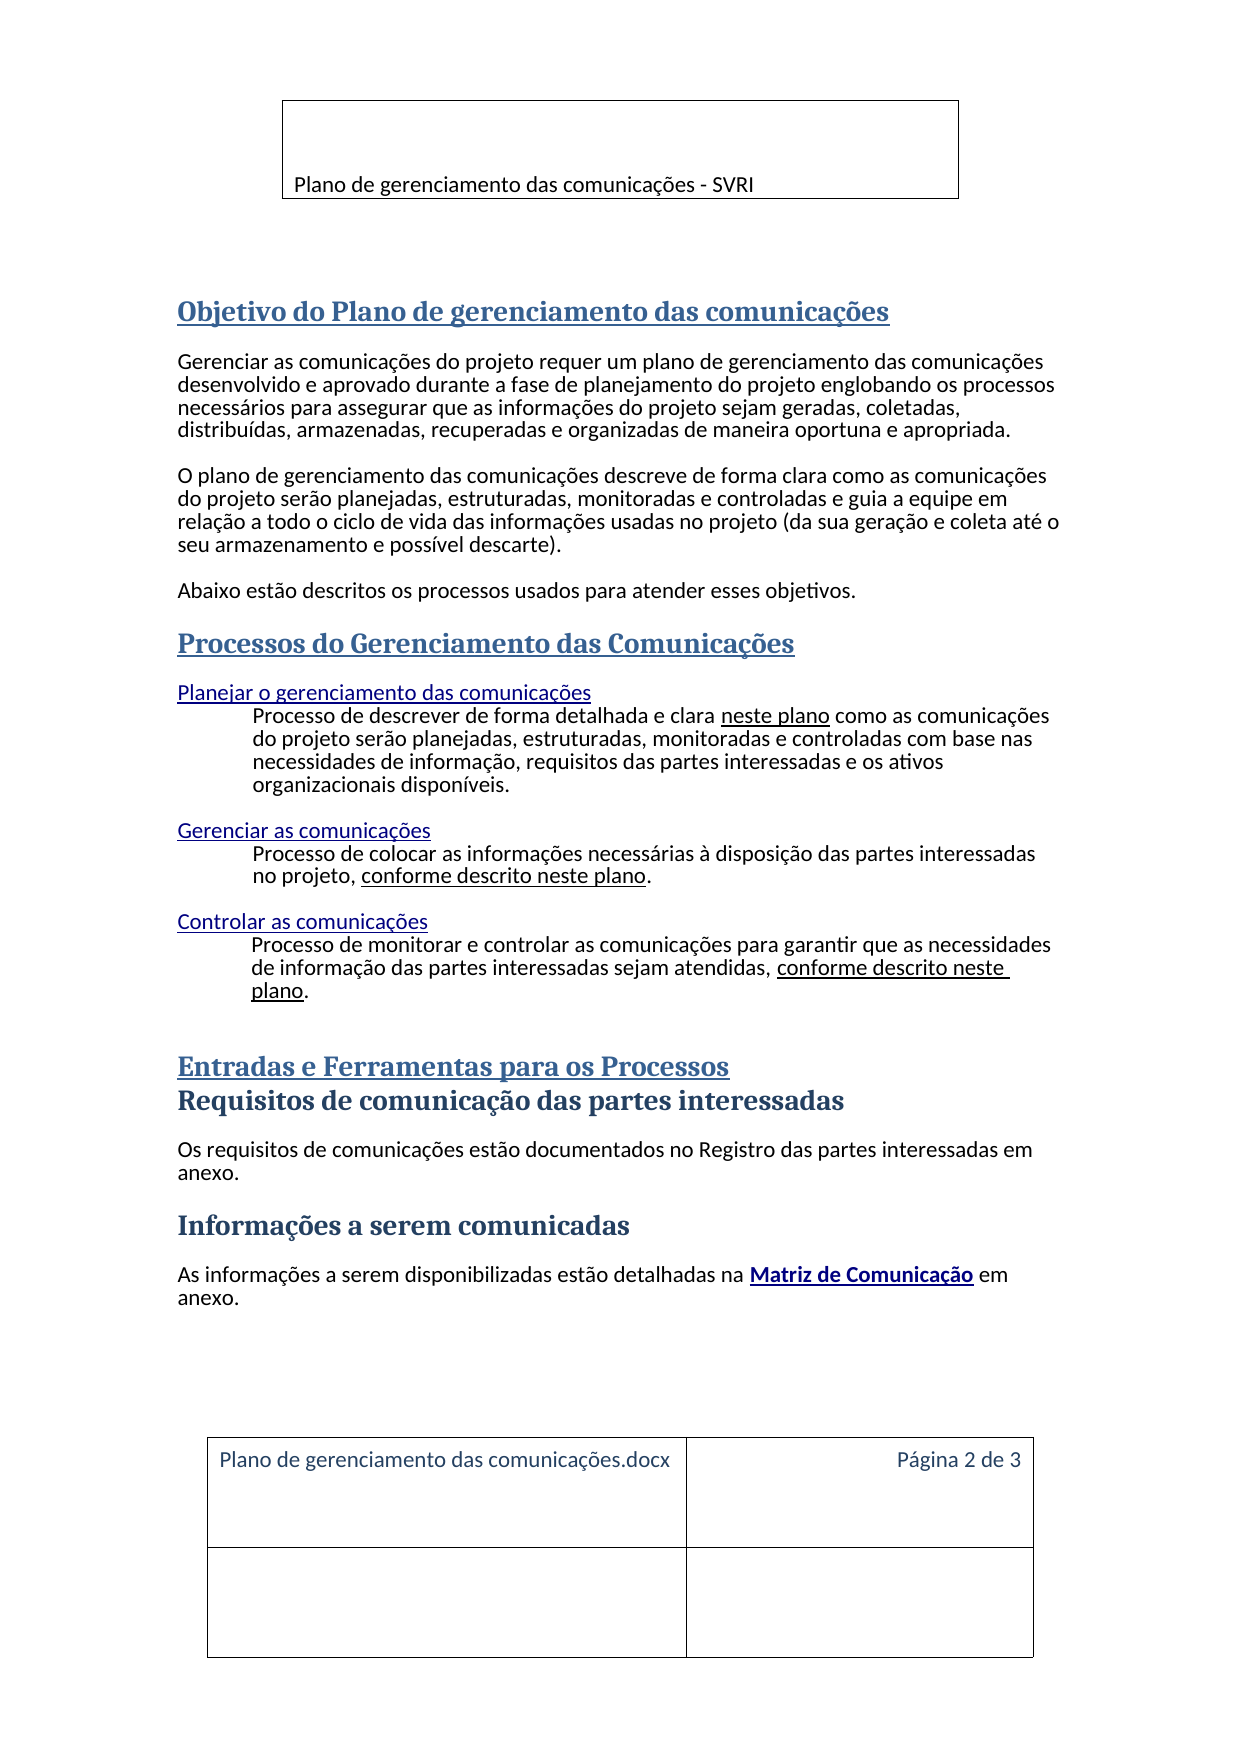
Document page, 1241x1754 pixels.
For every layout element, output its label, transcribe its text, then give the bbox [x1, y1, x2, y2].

text Gerenciar as comunicações do projeto requer um plano de gerenciamento das comunicações desenvolvido e aprovado durante a fase de planejamento do projeto englobando os processos necessários para assegurar que as informações do projeto sejam geradas, coletadas, distribuídas, armazenadas, recuperadas e organizadas de maneira oportuna e apropriada. [177, 352, 1063, 444]
subtitle Requisitos de comunicação das partes interessadas [177, 1084, 1063, 1117]
subtitle Informações a serem comunicadas [177, 1209, 1063, 1242]
text Processo de monitorar e controlar as comunicações para garantir que as necessidades de informação das partes interessadas sejam atendidas, conforme descrito neste plano. [251, 936, 1063, 1004]
subtitle Objetivo do Plano de gerenciamento das comunicações [177, 296, 1063, 329]
text Planejar o gerenciamento das comunicações [177, 683, 1063, 706]
subtitle Entradas e Ferramentas para os Processos [177, 1050, 1063, 1084]
text As informações a serem disponibilizadas estão detalhadas na Matriz de Comunicação em anexo. [177, 1265, 1063, 1311]
text O plano de gerenciamento das comunicações descreve de forma clara como as comunicações do projeto serão planejadas, estruturadas, monitoradas e controladas e guia a equipe em relação a todo o ciclo de vida das informações usadas no projeto (da sua geração e coleta até o seu armazenamento e possível descarte). [177, 467, 1063, 558]
text Abaixo estão descritos os processos usados para atender esses objetivos. [177, 581, 1063, 604]
text Os requisitos de comunicações estão documentados no Registro das partes interessadas em anexo. [177, 1140, 1063, 1186]
text Processo de colocar as informações necessárias à disposição das partes interessadas no projeto, conforme descrito neste plano. [252, 844, 1063, 890]
text Processo de descrever de forma detalhada e clara neste plano como as comunicações do projeto serão planejadas, estruturadas, monitoradas e controladas com base nas necessidades de informação, requisitos das partes interessadas e os ativos organizacionais disponíveis. [252, 706, 1063, 798]
text Controlar as comunicações [177, 913, 1063, 936]
subtitle Processos do Gerenciamento das Comunicações [177, 627, 1063, 661]
text Gerenciar as comunicações [177, 821, 1063, 844]
